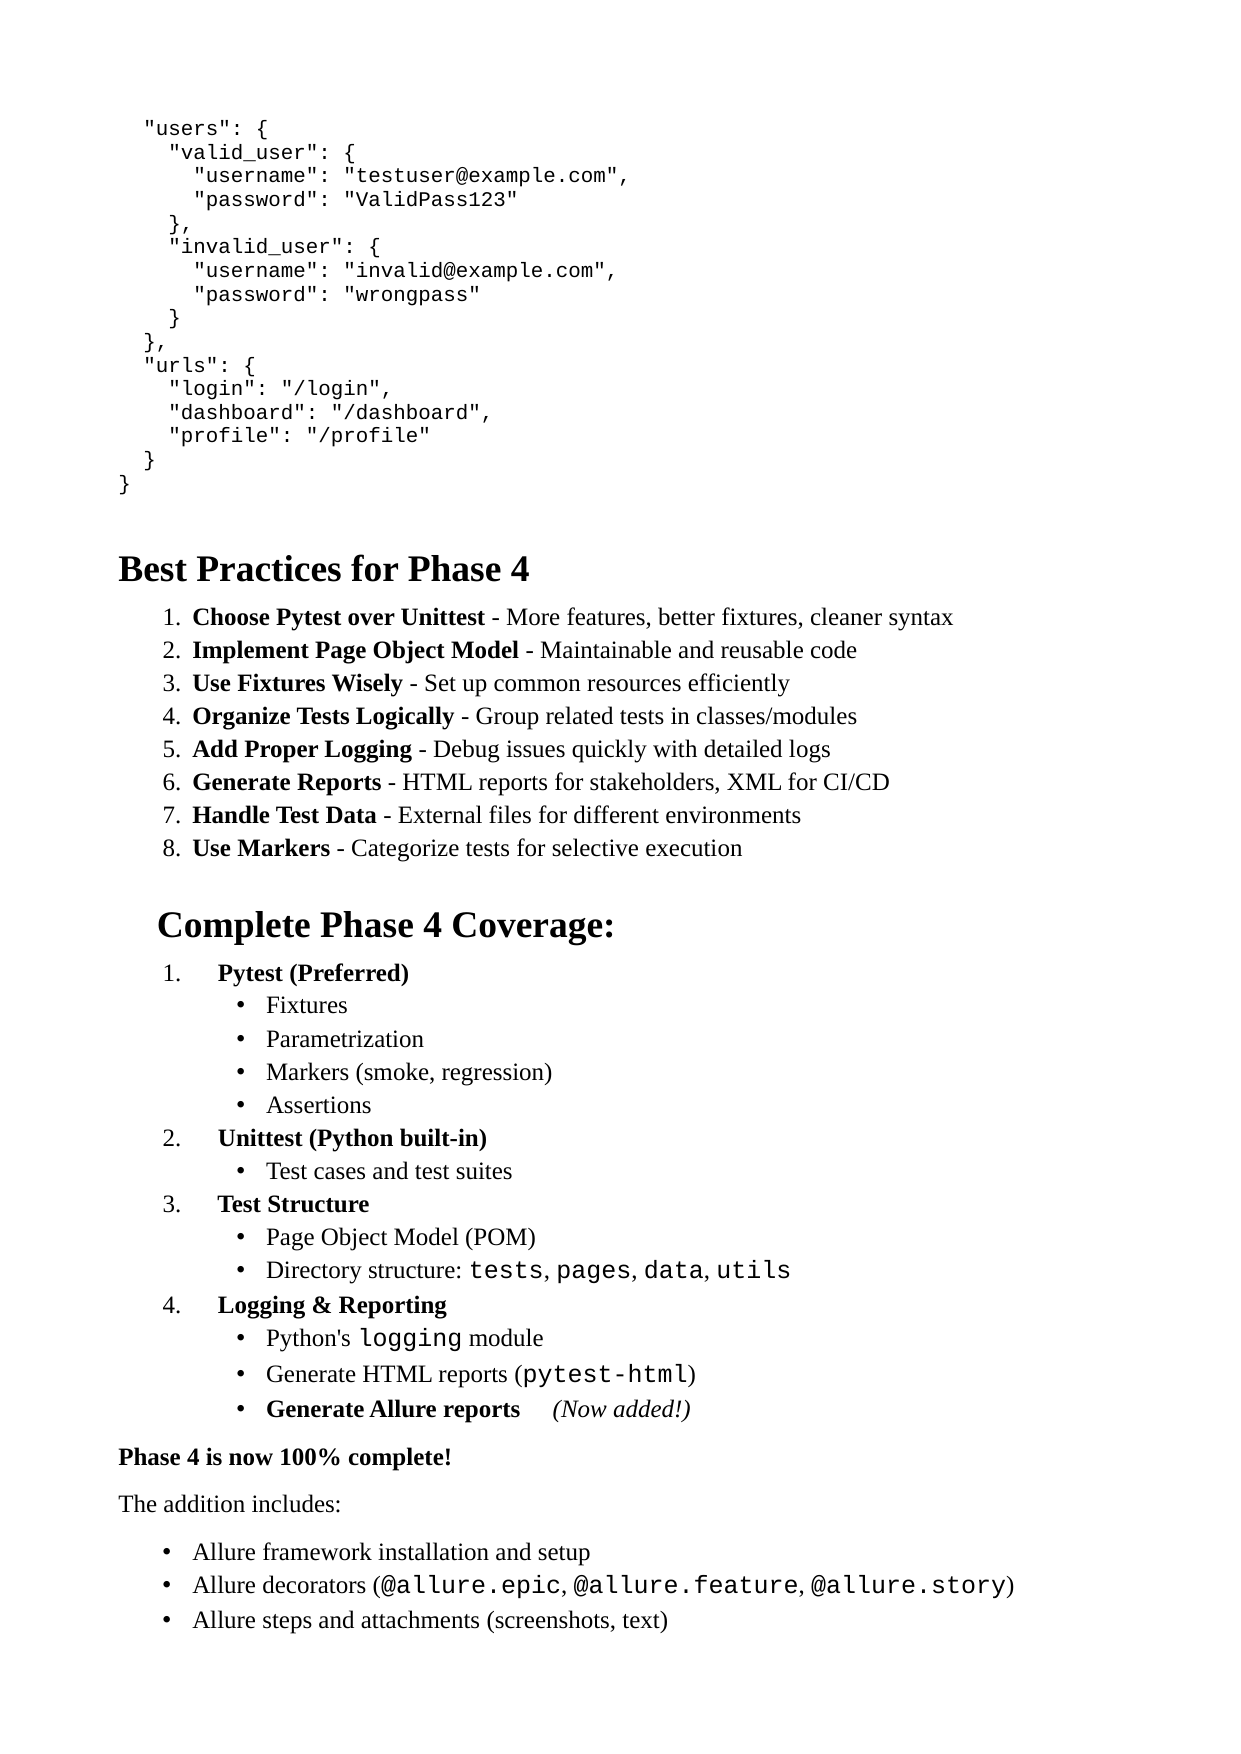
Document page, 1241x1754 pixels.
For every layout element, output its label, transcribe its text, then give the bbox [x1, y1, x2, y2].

list Organize Tests Logically - Group related tests in classes/modules [162, 701, 1122, 730]
list Allure framework installation and setup [162, 1537, 1122, 1566]
text "password": "ValidPass123" [118, 189, 1122, 213]
list Generate Allure reports ✅ (Now added!) [236, 1394, 1122, 1423]
list Choose Pytest over Unittest - More features, better fixtures, cleaner syntax [162, 602, 1122, 631]
subtitle ✅ Complete Phase 4 Coverage: [118, 902, 1122, 945]
list Test cases and test suites ✅ [236, 1156, 1122, 1184]
list ✅ Pytest (Preferred) [162, 958, 1122, 986]
text } [118, 307, 1122, 331]
text }, [118, 331, 1122, 354]
list Allure decorators (@allure.epic, @allure.feature, @allure.story) [162, 1570, 1122, 1601]
list Allure steps and attachments (screenshots, text) [162, 1605, 1122, 1634]
text "valid_user": { [118, 142, 1122, 165]
text "dashboard": "/dashboard", [118, 402, 1122, 426]
text The addition includes: [118, 1489, 1122, 1518]
list ✅ Logging & Reporting [162, 1290, 1122, 1319]
list Use Fixtures Wisely - Set up common resources efficiently [162, 668, 1122, 697]
text } [118, 473, 1122, 496]
list Implement Page Object Model - Maintainable and reusable code [162, 635, 1122, 664]
list ✅ Unittest (Python built-in) [162, 1123, 1122, 1151]
list Use Markers - Categorize tests for selective execution [162, 833, 1122, 862]
list Parametrization ✅ [236, 1024, 1122, 1052]
list Generate Reports - HTML reports for stakeholders, XML for CI/CD [162, 767, 1122, 796]
text } [118, 449, 1122, 473]
list ✅ Test Structure [162, 1189, 1122, 1217]
text }, [118, 213, 1122, 236]
list Page Object Model (POM) ✅ [236, 1222, 1122, 1251]
list Add Proper Logging - Debug issues quickly with detailed logs [162, 734, 1122, 763]
text "urls": { [118, 354, 1122, 378]
text "username": "testuser@example.com", [118, 165, 1122, 189]
list Python's logging module ✅ [236, 1323, 1122, 1354]
subtitle Best Practices for Phase 4 [118, 547, 1122, 590]
list Directory structure: tests, pages, data, utils ✅ [236, 1255, 1122, 1286]
list Handle Test Data - External files for different environments [162, 801, 1122, 829]
text "profile": "/profile" [118, 426, 1122, 449]
text "invalid_user": { [118, 236, 1122, 260]
text "password": "wrongpass" [118, 284, 1122, 307]
text "users": { [118, 118, 1122, 142]
list Markers (smoke, regression) ✅ [236, 1057, 1122, 1085]
text Phase 4 is now 100% complete! [118, 1442, 1122, 1470]
list Generate HTML reports (pytest-html) ✅ [236, 1359, 1122, 1389]
text "username": "invalid@example.com", [118, 260, 1122, 284]
list Fixtures ✅ [236, 991, 1122, 1019]
list Assertions ✅ [236, 1090, 1122, 1118]
text "login": "/login", [118, 378, 1122, 402]
